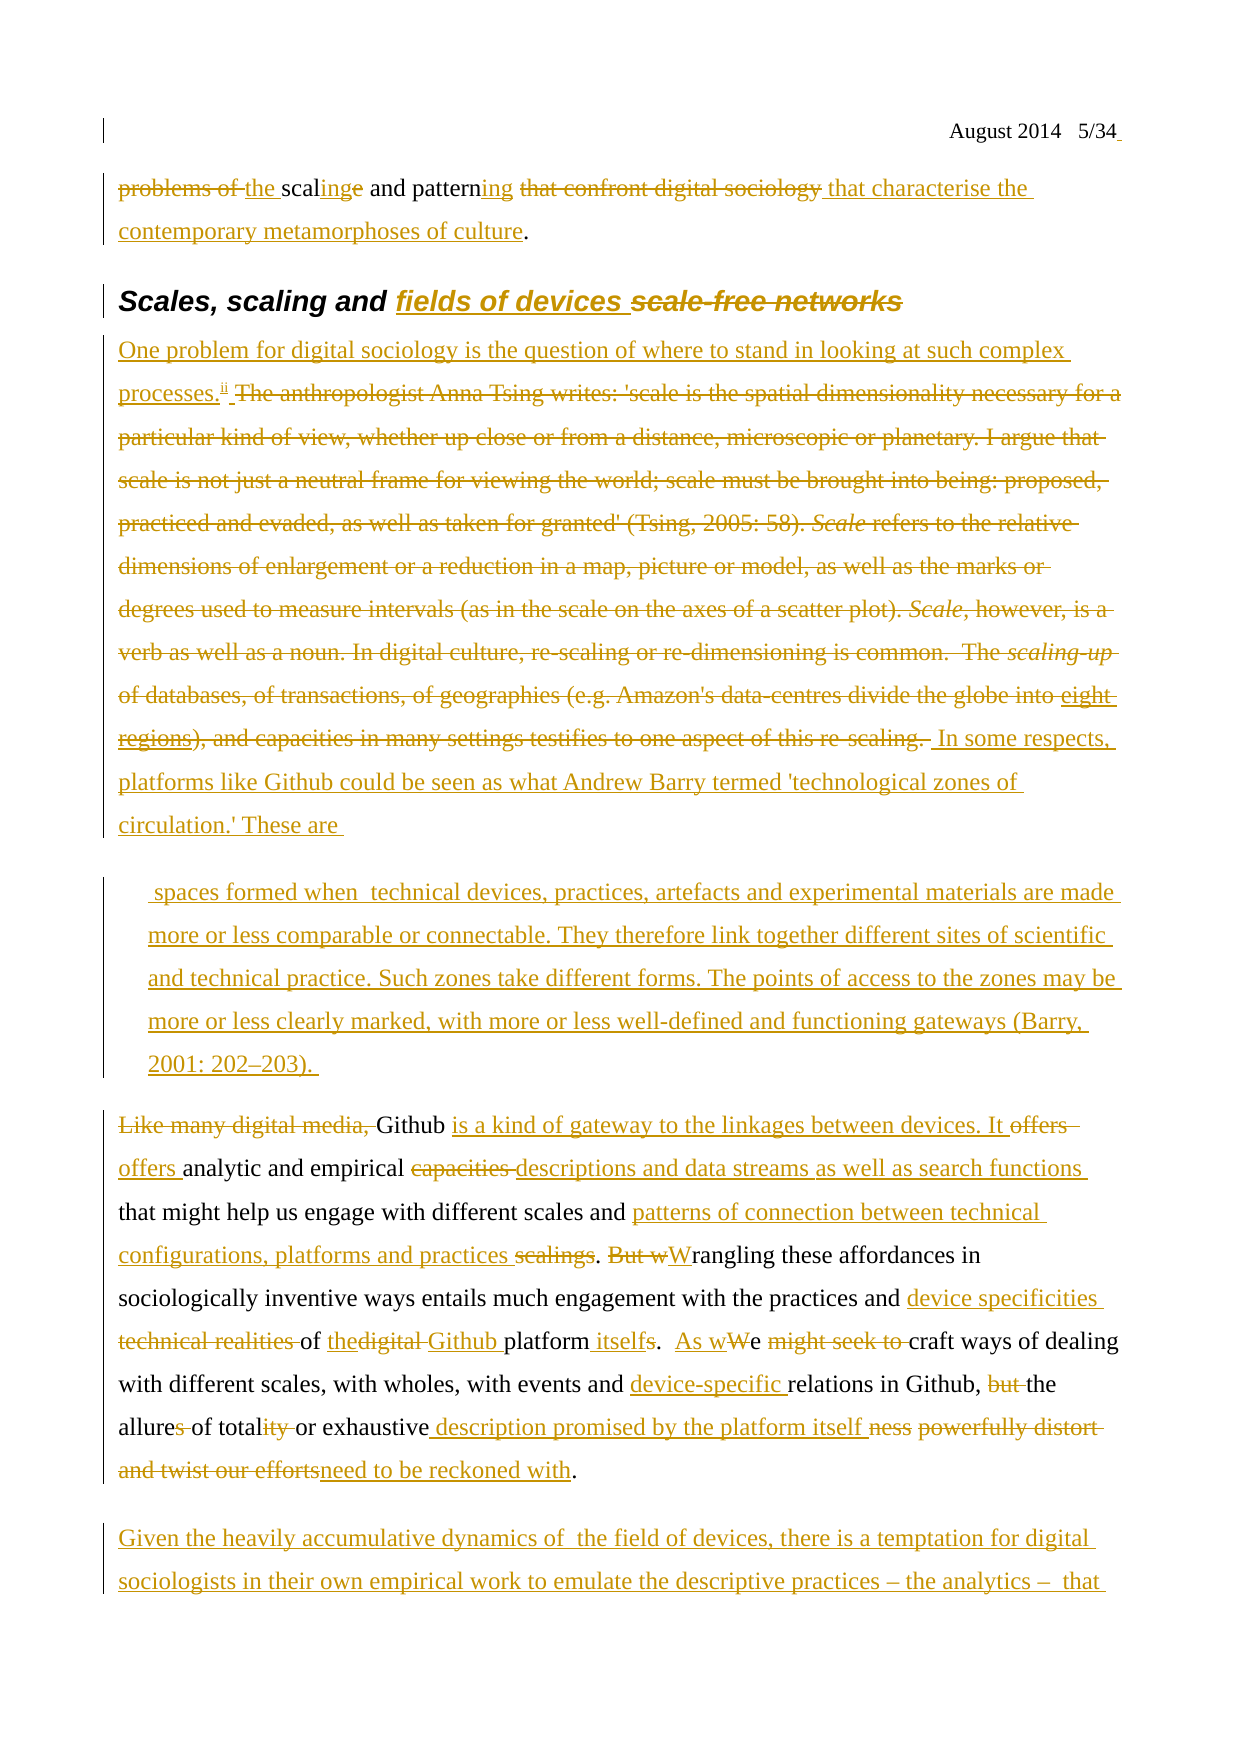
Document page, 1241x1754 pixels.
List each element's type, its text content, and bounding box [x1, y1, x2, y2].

text more or less clearly marked, with more or less well-defined and functioning gateways (Barry, 2001: 202–203). [148, 990, 1122, 1078]
text Code repositories might be seen as vectors that on varying scales comprise much of the contemporary field of devices. These vectors display field-specific characteristics – code repositories contain code written in programming languages, they are accompanied by descriptions, they relate to a finite range of domains (science, business, publishing, gaming, graphic design, etc.) – and they also affect each other, as can be seen in the many imitations, variations, copies, re-implementations and versions found there. Moreover, Gibhub increasingly serves as a model of social action that attracts many other practices not directly related to software : how-to guides, metadata on the Tate's art collection, the White House's open data policy, legal documents, recipes, books, and blogs are just some of the diversifying use-cases now found in repositories on Github. As a recent article in The Atlantic suggests, Github is increasingly of interest to non-programmers because the de-centralised, distributed and trackable collaborative processes it offers for coding can be used for many kinds of work: designs, legal documents, maps, images, books, blogs or websites (Meyer, 2013). In this respect, Github, we might say, is an 'indexical icon' (Lee and LiPuma, 2002) of the scaling and patterning that characterise the contemporary metamorphoses of culture. [118, 173, 1122, 245]
text spaces formed when technical devices, practices, artefacts and experimental materials are made more or less comparable or connectable. They therefore link together different sites of scientific and technical practice. Such zones take different forms. The points of access to the zones may be [148, 877, 1122, 988]
subtitle Scales, scaling and fields of devices [118, 284, 1122, 318]
text Given the heavily accumulative dynamics of the field of devices, there is a temptation for digital sociologists in their own empirical work to emulate the descriptive practices – the analytics – that accompany the scaling-up of digital media platforms. If digital sociology was simply a theoretically sophisticated of media analytics or business intelligence, it would miss the transformations in culture attested by the availability of this data. The real analytical promise of large-scale data for digital sociology instead concerns the possibility of studying how re-scaling processes actually cut across pre-formatted notions of the individual or culture as a whole. The smooth conceptual poles of individual and whole culture constrain analytical purchase on open-ended, heterogenous device-specific contestation of contemporary cultural spaces. They are attached to more static concepts of agency and structure that have long been disputed (we are not re-visiting those debates here; see (Latour et al., 2012) for a broader engagement with this problem, which arguably still thwarts 'social physics'). For instance, while 'users' or consumers remain the focus of much market research and advertising, their demographic attributes of race, age, ethnicity, income and educational level are perhaps becoming less important as 'postdemographic' concerns of profiling in terms of groups, tastes, interests, device usage, etc., take hold (see (Rogers, 2013: 153–4)). Furthermore, the feedback loops between social lives running through the field of devices mean that cultural processes change scale in many different ways. Like all fields, the field of digital devices is tensioned by many different vectoral relations (see Martin and Merriman, this volume for a relevant description of Pierre Bourdieu's field theory). As Evelyn Ruppert, John Law and Mike Savage write, 'fields of devices [are] relational spaces where some devices survive and dominate in particular locations while others are eclipsed, at least for the moment' (Ruppert et al., 2013, 13). [118, 1523, 1122, 1594]
text One problem for digital sociology is the question of where to stand in looking at such complex processes. In some respects, platforms like Github could be seen as what Andrew Barry termed 'technological zones of circulation.' These are [118, 335, 1122, 838]
text Github is a kind of gateway to the linkages between devices. It offers analytic and empirical descriptions and data streams as well as search functions that might help us engage with different scales and patterns of connection between technical configurations, platforms and practices . Wrangling these affordances in sociologically inventive ways entails much engagement with the practices and device specificities of theGithub platform itself. As we craft ways of dealing with different scales, with wholes, with events and device-specific relations in Github, the allureof totalor exhaustive description promised by the platform itself need to be reckoned with. [118, 1110, 1122, 1484]
